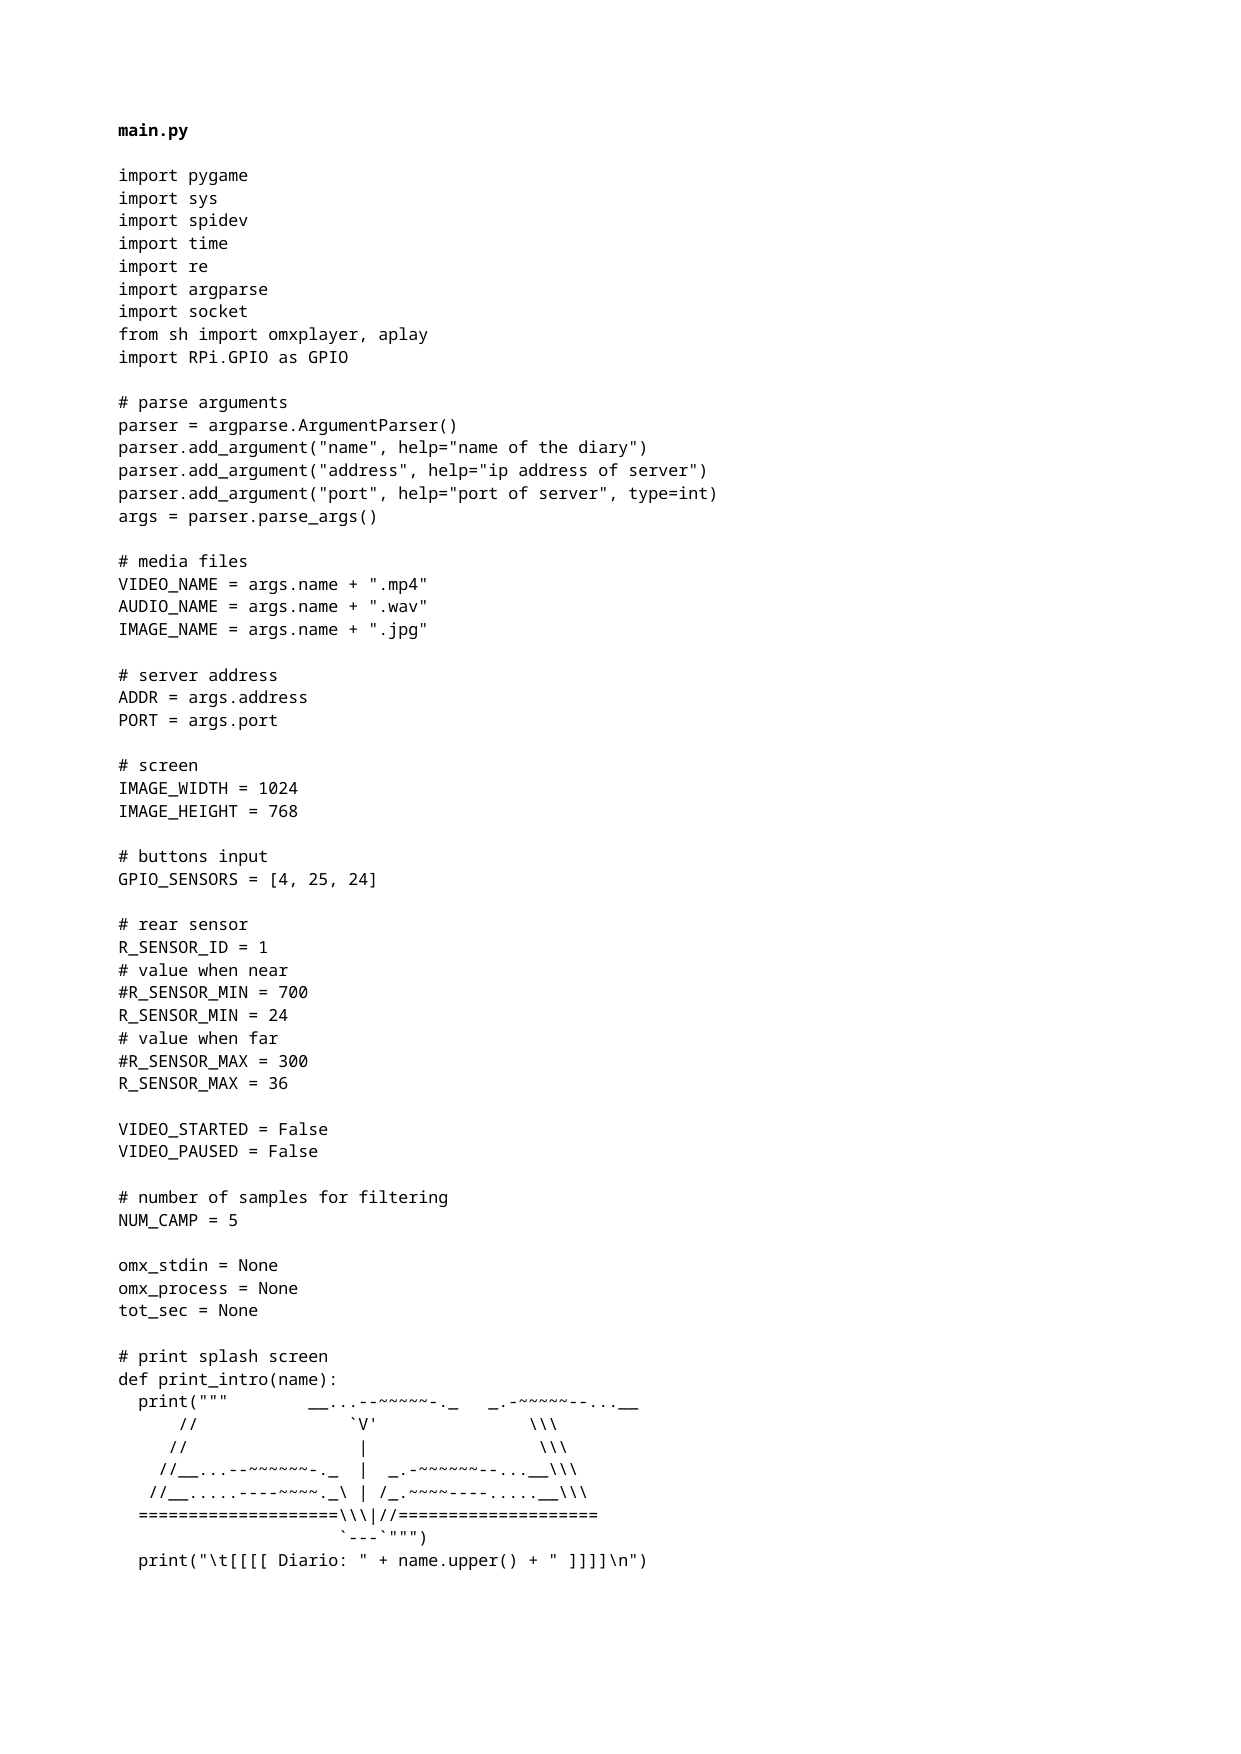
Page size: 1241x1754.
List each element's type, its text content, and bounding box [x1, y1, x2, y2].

text AUDIO_NAME = args.name + ".wav" [118, 595, 1122, 618]
text # print splash screen [118, 1344, 1122, 1367]
text IMAGE_NAME = args.name + ".jpg" [118, 618, 1122, 640]
text #R_SENSOR_MIN = 700 [118, 981, 1122, 1004]
text # server address [118, 663, 1122, 686]
text print("\t[[[[ Diario: " + name.upper() + " ]]]]\n") [118, 1549, 1122, 1571]
text import socket [118, 300, 1122, 322]
text # rear sensor [118, 913, 1122, 936]
text args = parser.parse_args() [118, 504, 1122, 527]
text NUM_CAMP = 5 [118, 1208, 1122, 1231]
text parser = argparse.ArgumentParser() [118, 413, 1122, 436]
text IMAGE_WIDTH = 1024 [118, 777, 1122, 799]
text parser.add_argument("address", help="ip address of server") [118, 459, 1122, 481]
text // `V' \\\ [118, 1412, 1122, 1435]
text # parse arguments [118, 391, 1122, 413]
text R_SENSOR_MAX = 36 [118, 1072, 1122, 1094]
text # value when far [118, 1026, 1122, 1049]
text import time [118, 232, 1122, 254]
text //__.....----~~~~._\ | /_.~~~~----.....__\\\ [118, 1481, 1122, 1503]
text VIDEO_STARTED = False [118, 1117, 1122, 1140]
text import argparse [118, 277, 1122, 300]
text import spidev [118, 209, 1122, 232]
text print(""" __...--~~~~~-._ _.-~~~~~--...__ [118, 1390, 1122, 1412]
text VIDEO_NAME = args.name + ".mp4" [118, 572, 1122, 595]
text parser.add_argument("name", help="name of the diary") [118, 436, 1122, 459]
text # number of samples for filtering [118, 1185, 1122, 1208]
text main.py [118, 118, 1122, 141]
text GPIO_SENSORS = [4, 25, 24] [118, 867, 1122, 890]
text IMAGE_HEIGHT = 768 [118, 799, 1122, 822]
text ADDR = args.address [118, 686, 1122, 708]
text // | \\\ [118, 1435, 1122, 1458]
text #R_SENSOR_MAX = 300 [118, 1049, 1122, 1072]
text omx_stdin = None [118, 1253, 1122, 1276]
text tot_sec = None [118, 1299, 1122, 1322]
text from sh import omxplayer, aplay [118, 322, 1122, 345]
text import sys [118, 186, 1122, 209]
text parser.add_argument("port", help="port of server", type=int) [118, 481, 1122, 504]
text import pygame [118, 163, 1122, 186]
text # media files [118, 549, 1122, 572]
text # screen [118, 754, 1122, 777]
text def print_intro(name): [118, 1367, 1122, 1390]
text R_SENSOR_MIN = 24 [118, 1004, 1122, 1026]
text ====================\\\|//==================== [118, 1503, 1122, 1526]
text import re [118, 254, 1122, 277]
text `---`""") [118, 1526, 1122, 1549]
text omx_process = None [118, 1276, 1122, 1299]
text PORT = args.port [118, 708, 1122, 731]
text //__...--~~~~~~-._ | _.-~~~~~~--...__\\\ [118, 1458, 1122, 1481]
text # value when near [118, 958, 1122, 981]
text VIDEO_PAUSED = False [118, 1140, 1122, 1163]
text import RPi.GPIO as GPIO [118, 345, 1122, 368]
text R_SENSOR_ID = 1 [118, 936, 1122, 958]
text # buttons input [118, 845, 1122, 867]
